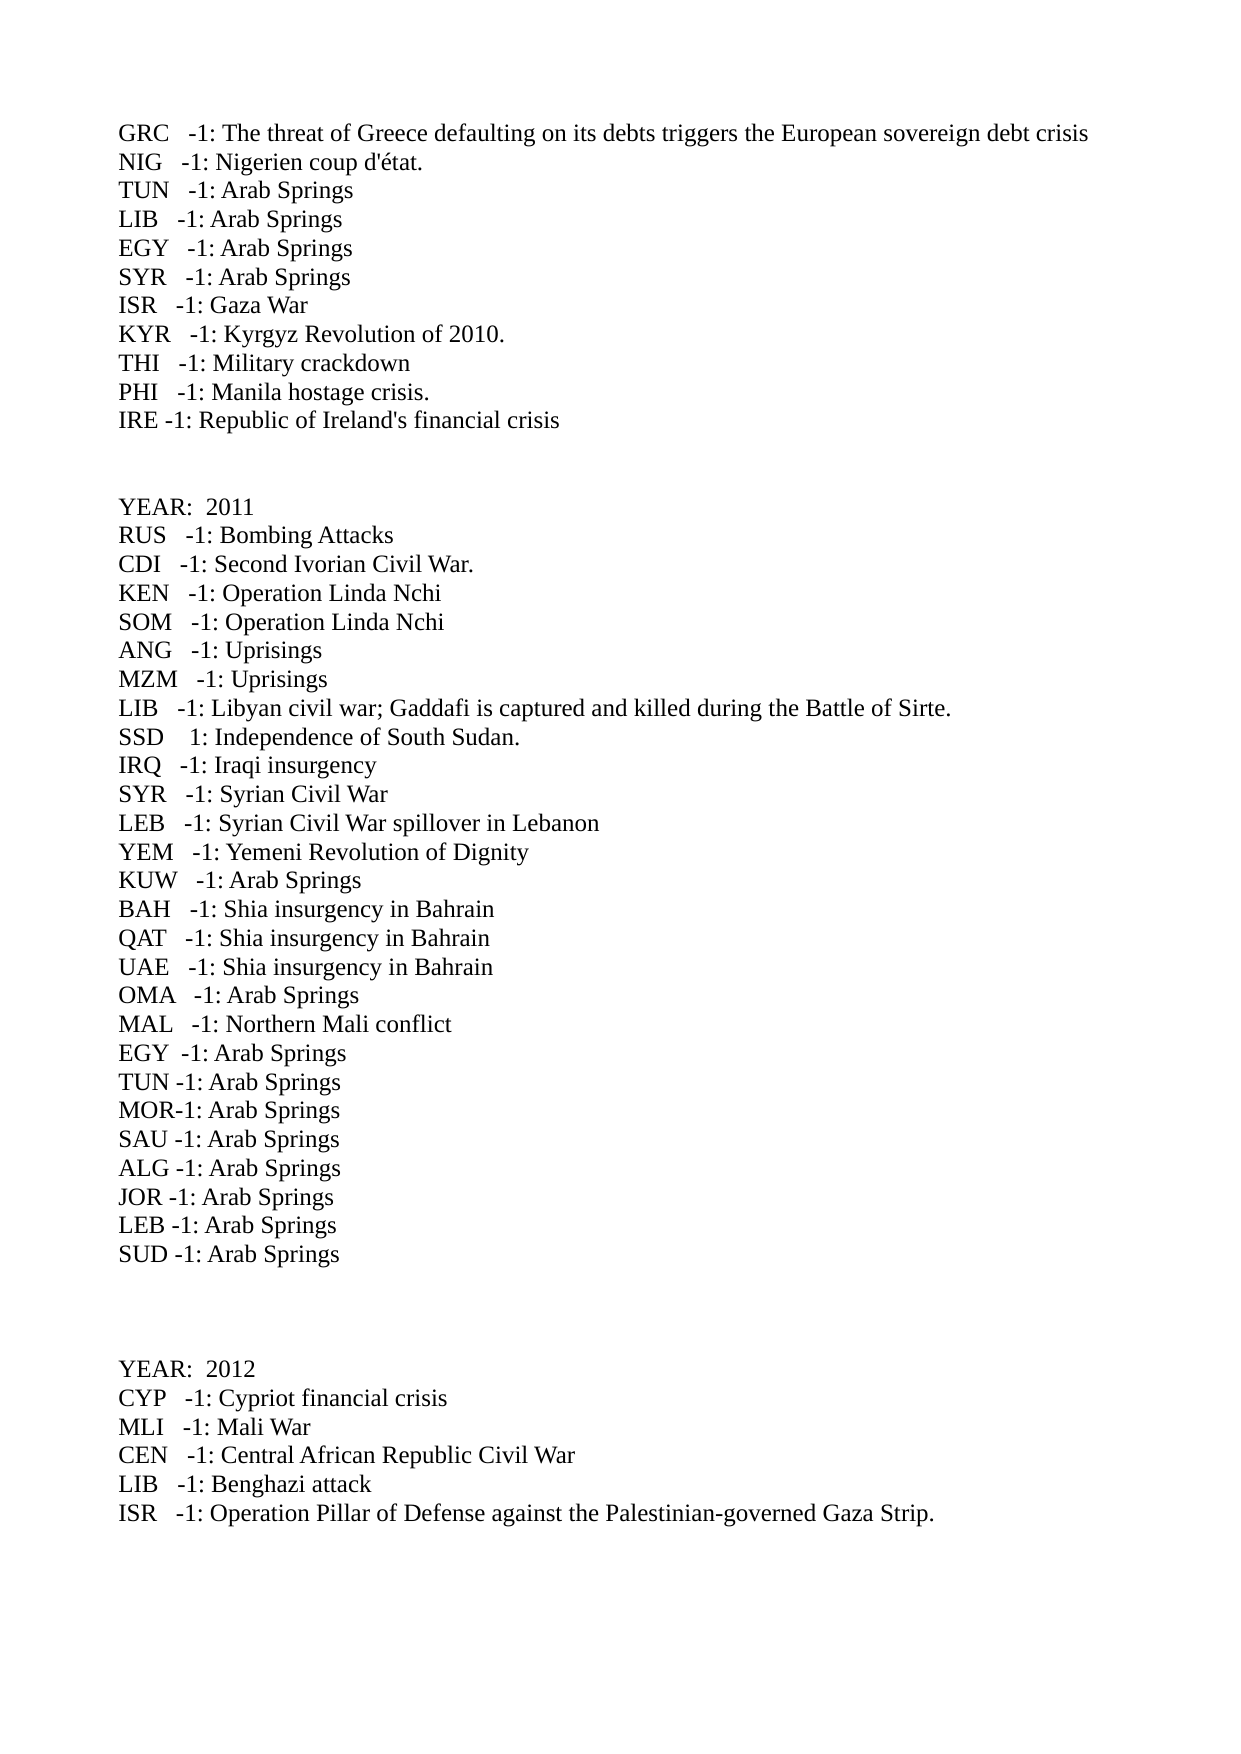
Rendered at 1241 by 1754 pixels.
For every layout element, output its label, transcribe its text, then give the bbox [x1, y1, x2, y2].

text BAH -1: Shia insurgency in Bahrain [118, 894, 1122, 923]
text CEN -1: Central African Republic Civil War [118, 1441, 1122, 1469]
text ALG -1: Arab Springs [118, 1153, 1122, 1182]
text NIG -1: Nigerien coup d'état. [118, 147, 1122, 176]
text TUN -1: Arab Springs [118, 176, 1122, 204]
text SSD 1: Independence of South Sudan. [118, 722, 1122, 751]
text MOR-1: Arab Springs [118, 1096, 1122, 1124]
text CYP -1: Cypriot financial crisis [118, 1383, 1122, 1412]
text IRE -1: Republic of Ireland's financial crisis [118, 406, 1122, 434]
text JOR -1: Arab Springs [118, 1182, 1122, 1211]
text SAU -1: Arab Springs [118, 1124, 1122, 1153]
text OMA -1: Arab Springs [118, 981, 1122, 1009]
text IRQ -1: Iraqi insurgency [118, 751, 1122, 779]
text RUS -1: Bombing Attacks [118, 521, 1122, 549]
text PHI -1: Manila hostage crisis. [118, 377, 1122, 406]
text TUN -1: Arab Springs [118, 1067, 1122, 1096]
text EGY -1: Arab Springs [118, 1038, 1122, 1067]
text EGY -1: Arab Springs [118, 233, 1122, 262]
text ISR -1: Gaza War [118, 291, 1122, 319]
text CDI -1: Second Ivorian Civil War. [118, 549, 1122, 578]
text SUD -1: Arab Springs [118, 1239, 1122, 1268]
text QAT -1: Shia insurgency in Bahrain [118, 923, 1122, 952]
text LIB -1: Libyan civil war; Gaddafi is captured and killed during the Battle of Sirte. [118, 693, 1122, 722]
text ANG -1: Uprisings [118, 636, 1122, 664]
text MLI -1: Mali War [118, 1412, 1122, 1441]
text ISR -1: Operation Pillar of Defense against the Palestinian-governed Gaza Strip. [118, 1498, 1122, 1527]
text LEB -1: Syrian Civil War spillover in Lebanon [118, 808, 1122, 837]
text MAL -1: Northern Mali conflict [118, 1009, 1122, 1038]
text SYR -1: Arab Springs [118, 262, 1122, 291]
text KYR -1: Kyrgyz Revolution of 2010. [118, 319, 1122, 348]
text KUW -1: Arab Springs [118, 866, 1122, 894]
text YEAR: 2011 [118, 492, 1122, 521]
text LIB -1: Arab Springs [118, 204, 1122, 233]
text YEAR: 2012 [118, 1354, 1122, 1383]
text THI -1: Military crackdown [118, 348, 1122, 377]
text SYR -1: Syrian Civil War [118, 779, 1122, 808]
text UAE -1: Shia insurgency in Bahrain [118, 952, 1122, 981]
text GRC -1: The threat of Greece defaulting on its debts triggers the European sovereign debt crisis [118, 118, 1122, 147]
text YEM -1: Yemeni Revolution of Dignity [118, 837, 1122, 866]
text SOM -1: Operation Linda Nchi [118, 607, 1122, 636]
text LIB -1: Benghazi attack [118, 1469, 1122, 1498]
text KEN -1: Operation Linda Nchi [118, 578, 1122, 607]
text MZM -1: Uprisings [118, 664, 1122, 693]
text LEB -1: Arab Springs [118, 1211, 1122, 1239]
